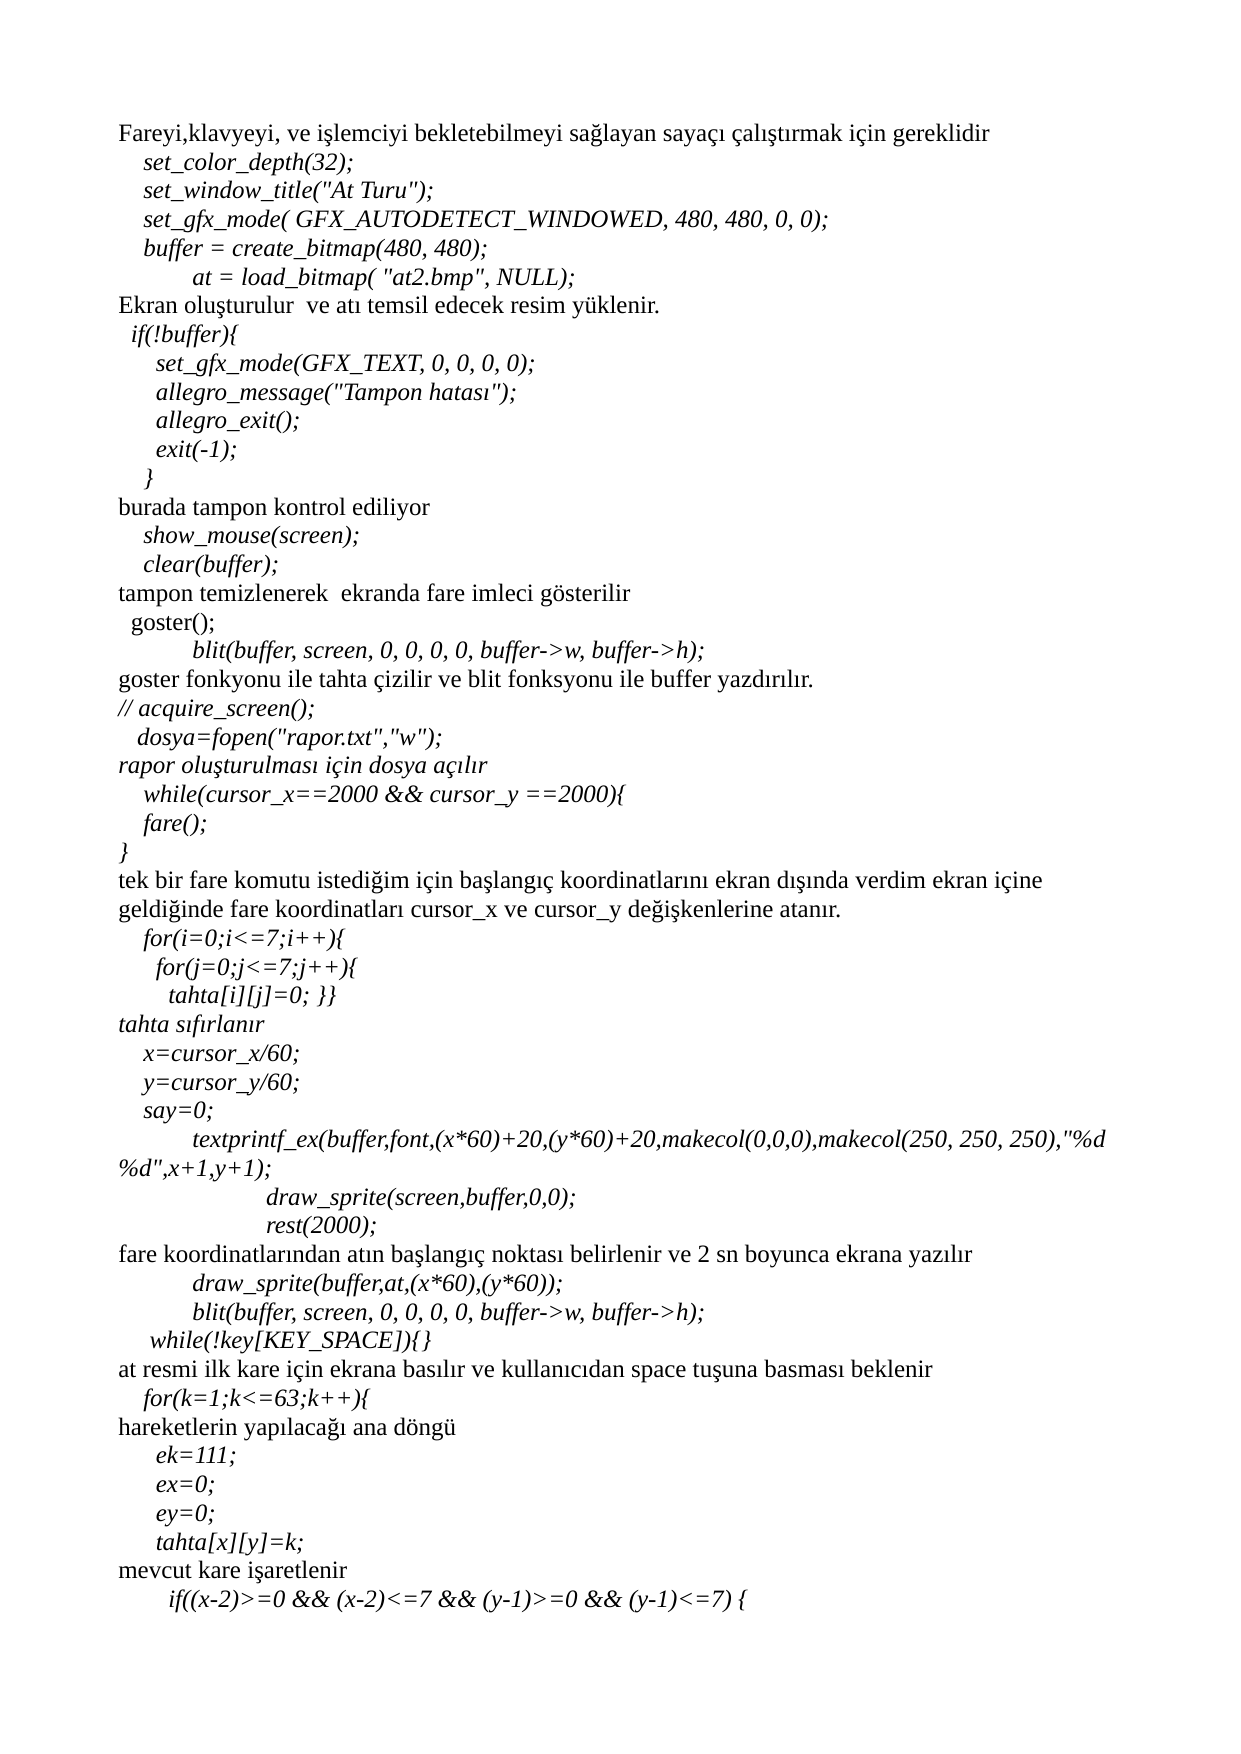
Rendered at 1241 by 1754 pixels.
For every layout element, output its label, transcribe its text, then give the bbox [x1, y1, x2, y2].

text hareketlerin yapılacağı ana döngü [118, 1412, 1122, 1441]
text blit(buffer, screen, 0, 0, 0, 0, buffer->w, buffer->h); [118, 636, 1122, 664]
text } [118, 837, 1122, 866]
text for(i=0;i<=7;i++){ [118, 923, 1122, 952]
text ex=0; [118, 1469, 1122, 1498]
text textprintf_ex(buffer,font,(x*60)+20,(y*60)+20,makecol(0,0,0),makecol(250, 250, 250),"%d %d",x+1,y+1); [118, 1124, 1122, 1182]
text while(!key[KEY_SPACE]){} [118, 1326, 1122, 1354]
text exit(-1); [118, 434, 1122, 463]
text fare(); [118, 808, 1122, 837]
text while(cursor_x==2000 && cursor_y ==2000){ [118, 779, 1122, 808]
text tahta[i][j]=0; }} [118, 981, 1122, 1009]
text draw_sprite(buffer,at,(x*60),(y*60)); [118, 1268, 1122, 1297]
text allegro_exit(); [118, 406, 1122, 434]
text x=cursor_x/60; [118, 1038, 1122, 1067]
text rest(2000); [118, 1211, 1122, 1239]
text blit(buffer, screen, 0, 0, 0, 0, buffer->w, buffer->h); [118, 1297, 1122, 1326]
text ey=0; [118, 1498, 1122, 1527]
text at resmi ilk kare için ekrana basılır ve kullanıcıdan space tuşuna basması beklenir [118, 1354, 1122, 1383]
text y=cursor_y/60; [118, 1067, 1122, 1096]
text set_color_depth(32); [118, 147, 1122, 176]
text clear(buffer); [118, 549, 1122, 578]
text // acquire_screen(); [118, 693, 1122, 722]
text at = load_bitmap( "at2.bmp", NULL); [118, 262, 1122, 291]
text tek bir fare komutu istediğim için başlangıç koordinatlarını ekran dışında verdim ekran içine geldiğinde fare koordinatları cursor_x ve cursor_y değişkenlerine atanır. [118, 866, 1122, 923]
text tampon temizlenerek ekranda fare imleci gösterilir [118, 578, 1122, 607]
text dosya=fopen("rapor.txt","w"); [118, 722, 1122, 751]
text set_window_title("At Turu"); [118, 176, 1122, 204]
text rapor oluşturulması için dosya açılır [118, 751, 1122, 779]
text tahta[x][y]=k; [118, 1527, 1122, 1556]
text for(k=1;k<=63;k++){ [118, 1383, 1122, 1412]
text if(!buffer){ [118, 319, 1122, 348]
text Fareyi,klavyeyi, ve işlemciyi bekletebilmeyi sağlayan sayaçı çalıştırmak için gereklidir [118, 118, 1122, 147]
text tahta sıfırlanır [118, 1009, 1122, 1038]
text set_gfx_mode(GFX_TEXT, 0, 0, 0, 0); [118, 348, 1122, 377]
text } [118, 463, 1122, 492]
text buffer = create_bitmap(480, 480); [118, 233, 1122, 262]
text for(j=0;j<=7;j++){ [118, 952, 1122, 981]
text fare koordinatlarından atın başlangıç noktası belirlenir ve 2 sn boyunca ekrana yazılır [118, 1239, 1122, 1268]
text mevcut kare işaretlenir [118, 1556, 1122, 1584]
text ek=111; [118, 1441, 1122, 1469]
text goster fonkyonu ile tahta çizilir ve blit fonksyonu ile buffer yazdırılır. [118, 664, 1122, 693]
text set_gfx_mode( GFX_AUTODETECT_WINDOWED, 480, 480, 0, 0); [118, 204, 1122, 233]
text burada tampon kontrol ediliyor [118, 492, 1122, 521]
text show_mouse(screen); [118, 521, 1122, 549]
text allegro_message("Tampon hatası"); [118, 377, 1122, 406]
text say=0; [118, 1096, 1122, 1124]
text Ekran oluşturulur ve atı temsil edecek resim yüklenir. [118, 291, 1122, 319]
text draw_sprite(screen,buffer,0,0); [118, 1182, 1122, 1211]
text if((x-2)>=0 && (x-2)<=7 && (y-1)>=0 && (y-1)<=7) { [118, 1584, 1122, 1613]
text goster(); [118, 607, 1122, 636]
